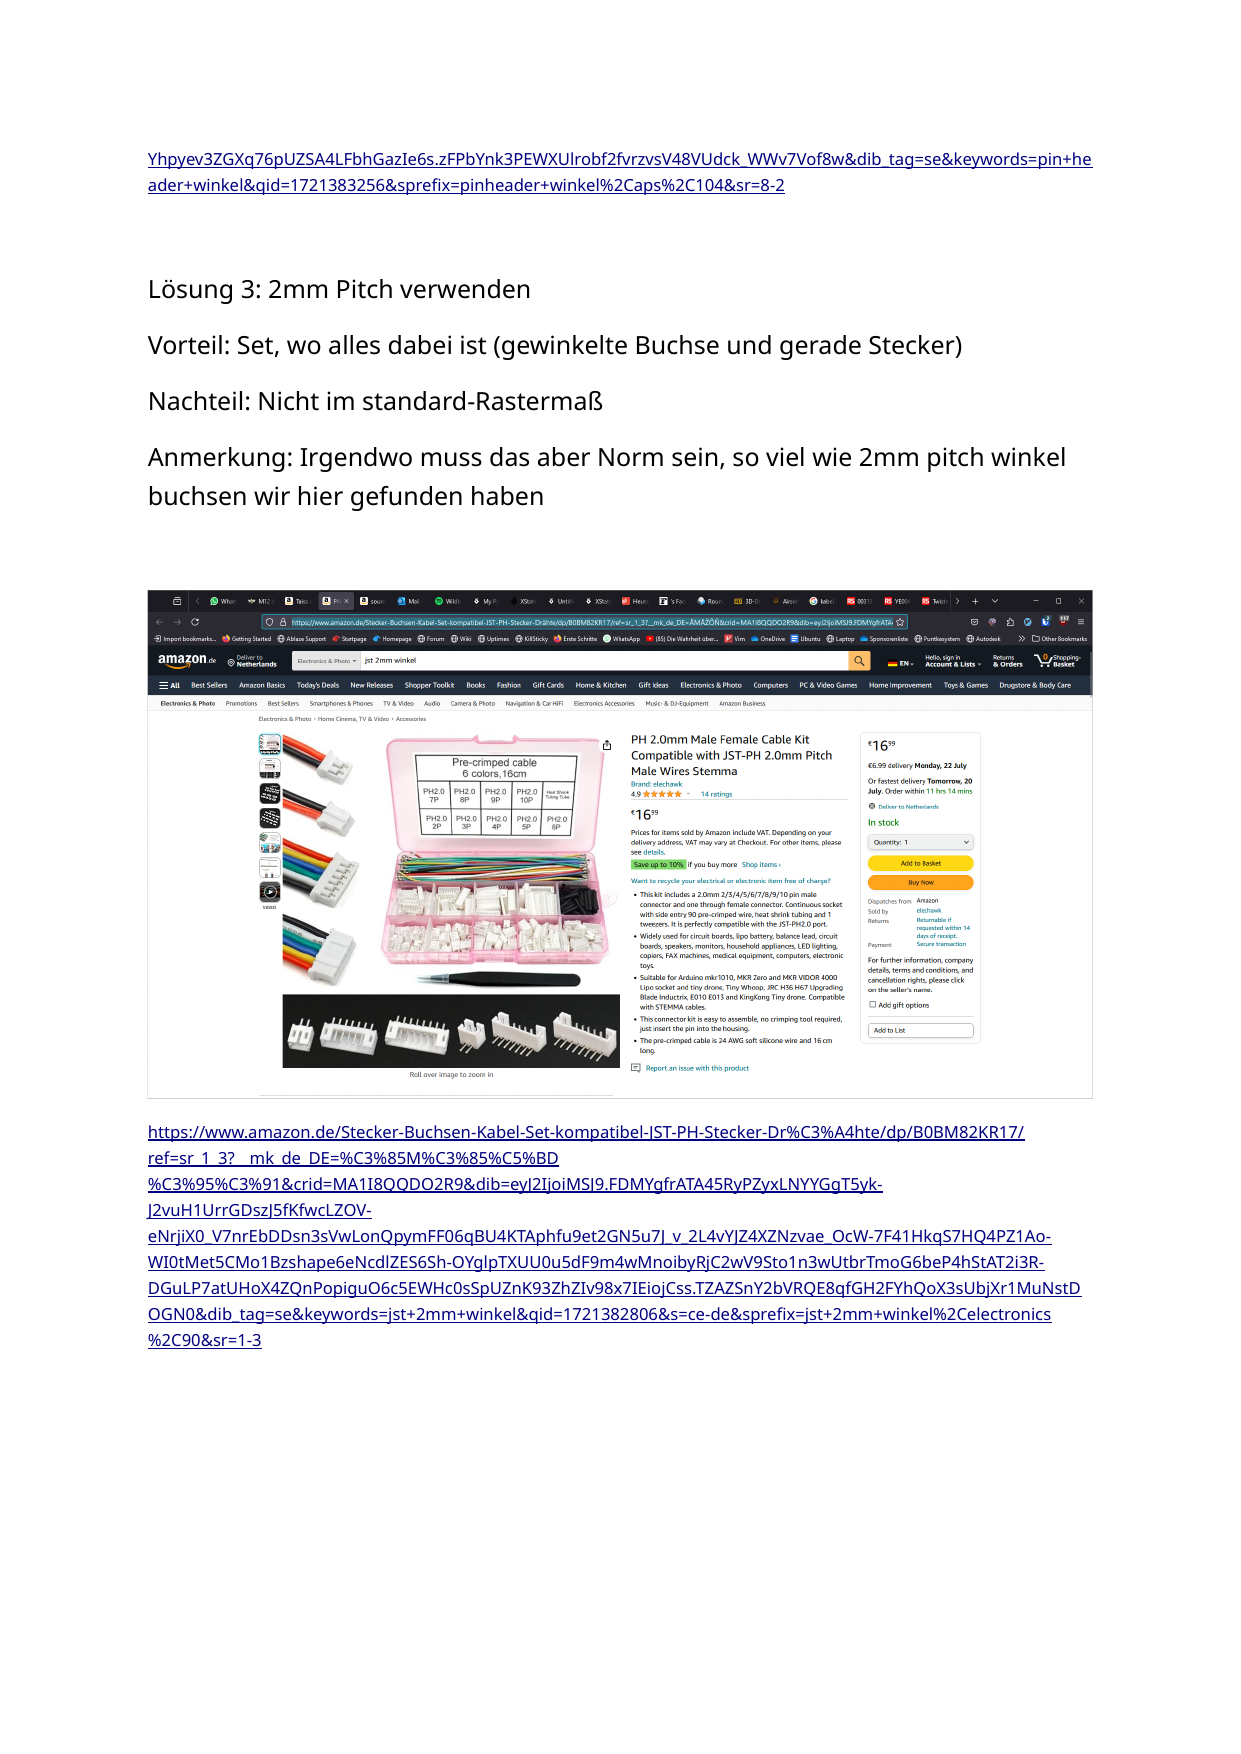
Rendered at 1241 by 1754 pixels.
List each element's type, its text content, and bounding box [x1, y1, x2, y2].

text https://www.amazon.de/Stecker-Buchsen-Kabel-Set-kompatibel-JST-PH-Stecker-Dr%C3%A4hte/dp/B0BM82KR17/ref=sr_1_3?__mk_de_DE=%C3%85M%C3%85%C5%BD%C3%95%C3%91&crid=MA1I8QQDO2R9&dib=eyJ2IjoiMSJ9.FDMYgfrATA45RyPZyxLNYYGgT5yk-J2vuH1UrrGDszJ5fKfwcLZOV-eNrjiX0_V7nrEbDDsn3sVwLonQpymFF06qBU4KTAphfu9et2GN5u7J_v_2L4vYJZ4XZNzvae_OcW-7F41HkqS7HQ4PZ1Ao-WI0tMet5CMo1Bzshape6eNcdlZES6Sh-OYglpTXUU0u5dF9m4wMnoibyRjC2wV9Sto1n3wUtbrTmoG6beP4hStAT2i3R-DGuLP7atUHoX4ZQnPopiguO6c5EWHc0sSpUZnK93ZhZIv98x7IEiojCss.TZAZSnY2bVRQE8qfGH2FYhQoX3sUbjXr1MuNstDOGN0&dib_tag=se&keywords=jst+2mm+winkel&qid=1721382806&s=ce-de&sprefix=jst+2mm+winkel%2Celectronics%2C90&sr=1-3 [148, 1120, 1093, 1351]
text Nachteil: Nicht im standard-Rastermaß [148, 384, 1093, 418]
text Lösung 3: 2mm Pitch verwenden [148, 272, 1093, 306]
text Vorteil: Set, wo alles dabei ist (gewinkelte Buchse und gerade Stecker) [148, 328, 1093, 362]
text Anmerkung: Irgendwo muss das aber Norm sein, so viel wie 2mm pitch winkel buchsen wir hier gefunden haben [148, 440, 1093, 513]
text Yhpyev3ZGXq76pUZSA4LFbhGazIe6s.zFPbYnk3PEWXUlrobf2fvrzvsV48VUdck_WWv7Vof8w&dib_tag=se&keywords=pin+he [148, 148, 1093, 167]
text ader+winkel&qid=1721383256&sprefix=pinheader+winkel%2Caps%2C104&sr=8-2 [148, 168, 1093, 196]
